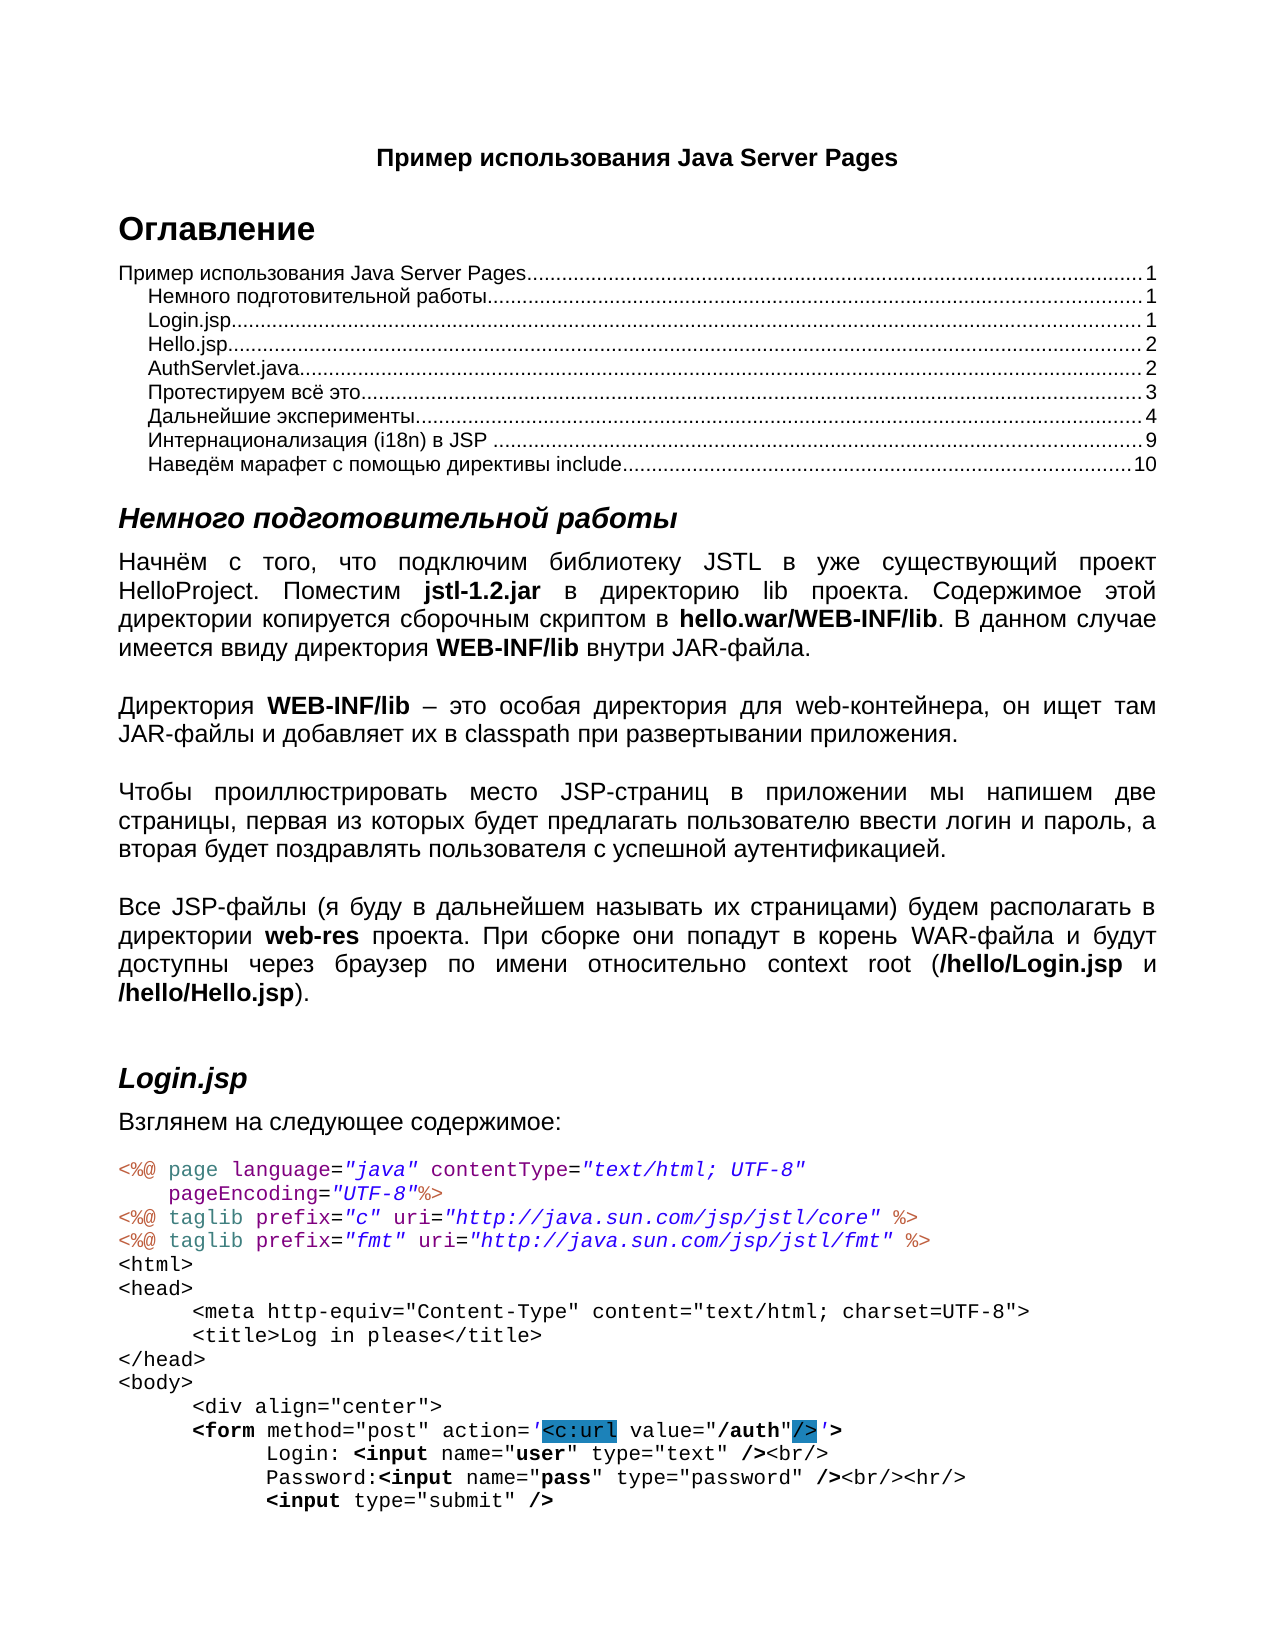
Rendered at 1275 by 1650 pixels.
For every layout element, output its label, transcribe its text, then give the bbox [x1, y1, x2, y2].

subtitle Немного подготовительной работы [118, 501, 1157, 534]
text Немного подготовительной работы 1 [148, 284, 1157, 308]
text Чтобы проиллюстрировать место JSP-страниц в приложении мы напишем две страницы, первая из которых будет предлагать пользователю ввести логин и пароль, а вторая будет поздравлять пользователя с успешной аутентификацией. [118, 777, 1157, 863]
subtitle Оглавление [118, 209, 1157, 248]
subtitle Пример использования Java Server Pages [118, 143, 1157, 172]
text Взглянем на следующее содержимое: [118, 1107, 1157, 1136]
text <html> [118, 1254, 1157, 1278]
text Login: <input name="user" type="text" /><br/> [118, 1443, 1157, 1467]
text Дальнейшие эксперименты 4 [148, 404, 1157, 428]
text <meta http-equiv="Content-Type" content="text/html; charset=UTF-8"> [118, 1301, 1157, 1325]
text <head> [118, 1278, 1157, 1301]
text Директория WEB-INF/lib – это особая директория для web-контейнера, он ищет там JAR-файлы и добавляет их в classpath при развертывании приложения. [118, 691, 1157, 748]
text Протестируем всё это 3 [148, 380, 1157, 404]
text Интернационализация (i18n) в JSP 9 [148, 428, 1157, 452]
text <div align="center"> [118, 1396, 1157, 1419]
text <body> [118, 1372, 1157, 1396]
text <%@ taglib prefix="fmt" uri="http://java.sun.com/jsp/jstl/fmt" %> [118, 1230, 1157, 1254]
text AuthServlet.java 2 [148, 356, 1157, 380]
text pageEncoding="UTF-8"%> [118, 1183, 1157, 1207]
text Пример использования Java Server Pages 1 [118, 260, 1157, 284]
text Password:<input name="pass" type="password" /><br/><hr/> [118, 1467, 1157, 1491]
text Hello.jsp 2 [148, 332, 1157, 356]
text <title>Log in please</title> [118, 1325, 1157, 1349]
text </head> [118, 1349, 1157, 1372]
text <form method="post" action='<c:url value="/auth"/>'> [118, 1419, 1157, 1443]
text Начнём с того, что подключим библиотеку JSTL в уже существующий проект HelloProject. Поместим jstl-1.2.jar в директорию lib проекта. Содержимое этой директории копируется сборочным скриптом в hello.war/WEB-INF/lib. В данном случае имеется ввиду директория WEB-INF/lib внутри JAR-файла. [118, 547, 1157, 662]
text Login.jsp 1 [148, 308, 1157, 332]
text <input type="submit" /> [118, 1491, 1157, 1514]
text Все JSP-файлы (я буду в дальнейшем называть их страницами) будем располагать в директории web-res проекта. При сборке они попадут в корень WAR-файла и будут доступны через браузер по имени относительно context root (/hello/Login.jsp и /hello/Hello.jsp). [118, 892, 1157, 1007]
text Наведём марафет с помощью директивы include 10 [148, 452, 1157, 476]
text <%@ taglib prefix="c" uri="http://java.sun.com/jsp/jstl/core" %> [118, 1207, 1157, 1230]
text <%@ page language="java" contentType="text/html; UTF-8" [118, 1159, 1157, 1183]
subtitle Login.jsp [118, 1061, 1157, 1094]
